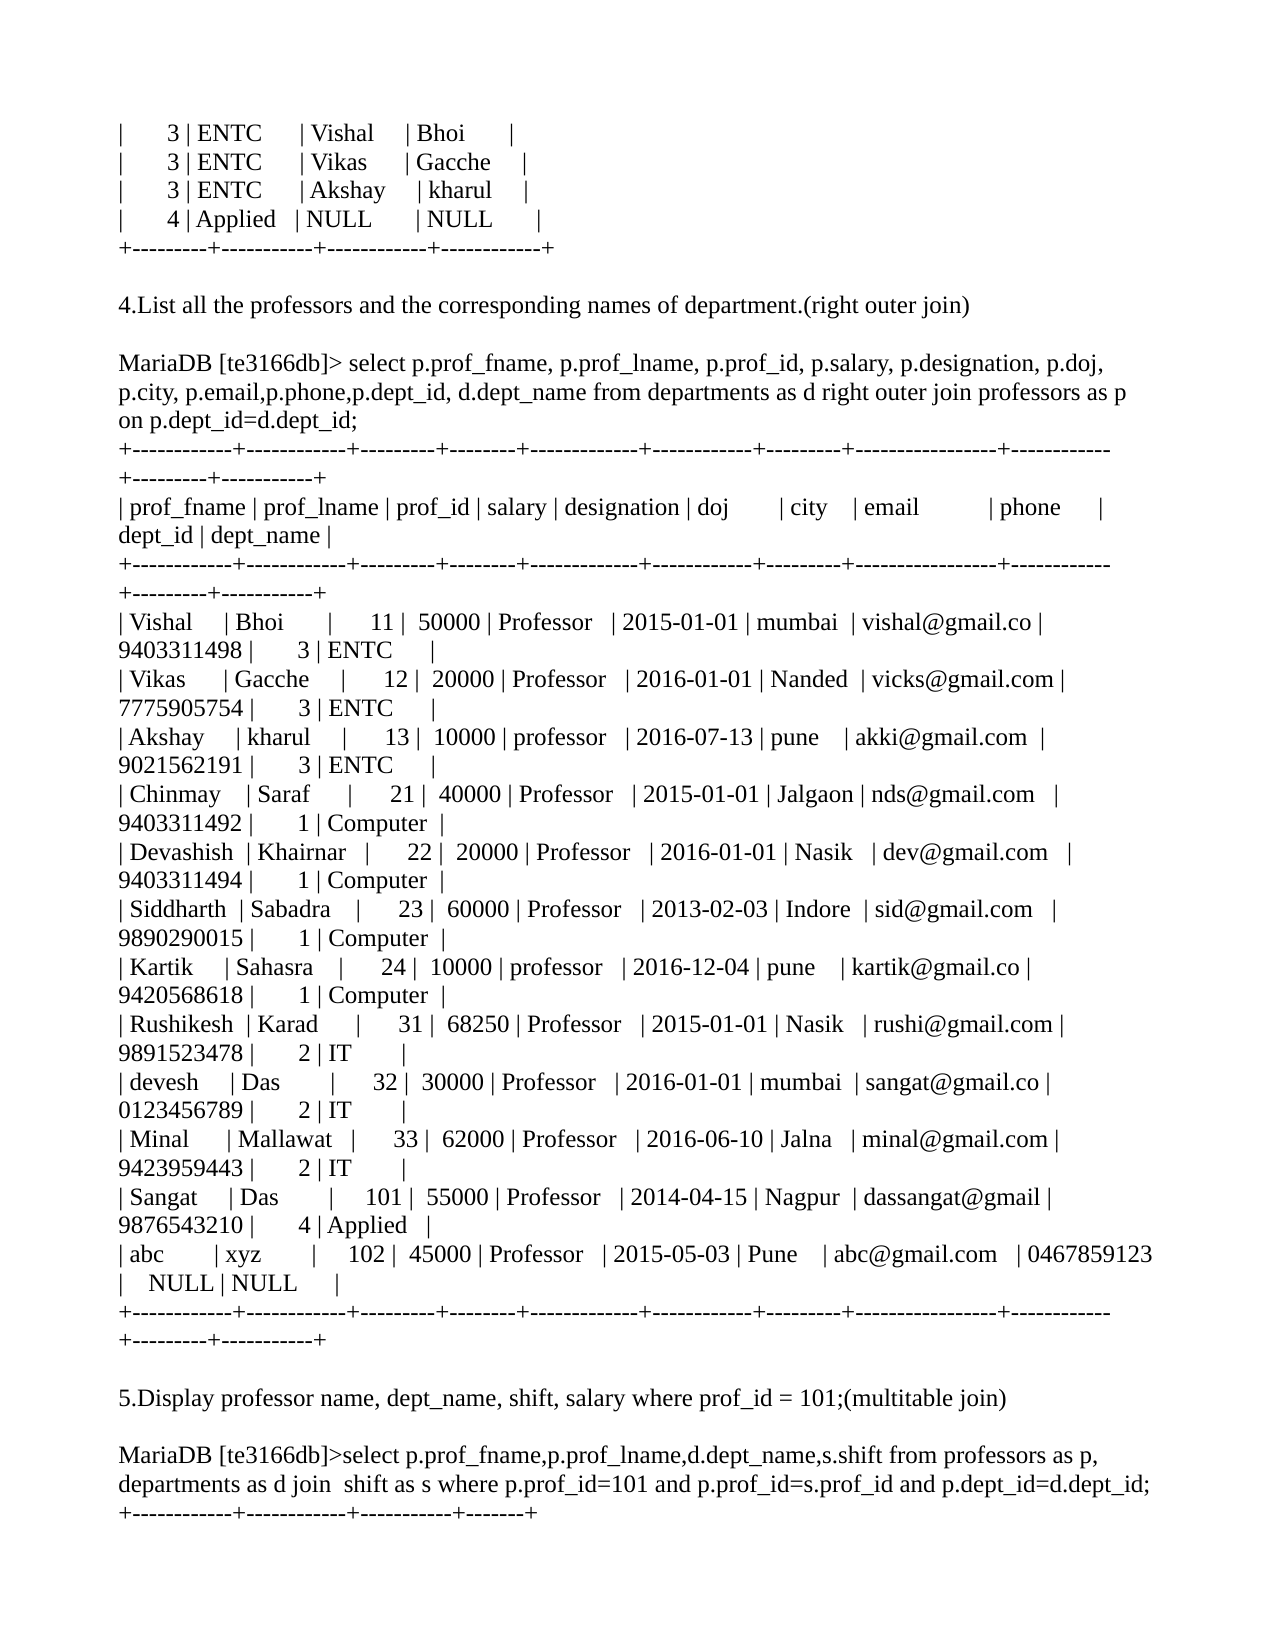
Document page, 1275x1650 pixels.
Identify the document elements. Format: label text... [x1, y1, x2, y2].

text | Siddharth | Sabadra | 23 | 60000 | Professor | 2013-02-03 | Indore | sid@gmail.com | 9890290015 | 1 | Computer | [118, 894, 1157, 952]
text MariaDB [te3166db]> select p.prof_fname, p.prof_lname, p.prof_id, p.salary, p.designation, p.doj, p.city, p.email,p.phone,p.dept_id, d.dept_name from departments as d right outer join professors as p on p.dept_id=d.dept_id; [118, 348, 1157, 434]
text | Kartik | Sahasra | 24 | 10000 | professor | 2016-12-04 | pune | kartik@gmail.co | 9420568618 | 1 | Computer | [118, 952, 1157, 1009]
text | 3 | ENTC | Vikas | Gacche | [118, 147, 1157, 176]
text | Chinmay | Saraf | 21 | 40000 | Professor | 2015-01-01 | Jalgaon | nds@gmail.com | 9403311492 | 1 | Computer | [118, 779, 1157, 837]
text | 3 | ENTC | Vishal | Bhoi | [118, 118, 1157, 147]
text +------------+------------+---------+--------+-------------+------------+---------+-----------------+------------+---------+-----------+ [118, 549, 1157, 607]
text | 3 | ENTC | Akshay | kharul | [118, 176, 1157, 204]
text 5.Display professor name, dept_name, shift, salary where prof_id = 101;(multitable join) [118, 1383, 1157, 1412]
text | Akshay | kharul | 13 | 10000 | professor | 2016-07-13 | pune | akki@gmail.com | 9021562191 | 3 | ENTC | [118, 722, 1157, 779]
text +---------+-----------+------------+------------+ [118, 233, 1157, 262]
text +------------+------------+-----------+-------+ [118, 1498, 1157, 1527]
text | Vikas | Gacche | 12 | 20000 | Professor | 2016-01-01 | Nanded | vicks@gmail.com | 7775905754 | 3 | ENTC | [118, 664, 1157, 722]
text +------------+------------+---------+--------+-------------+------------+---------+-----------------+------------+---------+-----------+ [118, 434, 1157, 492]
text | abc | xyz | 102 | 45000 | Professor | 2015-05-03 | Pune | abc@gmail.com | 0467859123 | NULL | NULL | [118, 1239, 1157, 1297]
text MariaDB [te3166db]>select p.prof_fname,p.prof_lname,d.dept_name,s.shift from professors as p, departments as d join shift as s where p.prof_id=101 and p.prof_id=s.prof_id and p.dept_id=d.dept_id; [118, 1441, 1157, 1498]
text | Minal | Mallawat | 33 | 62000 | Professor | 2016-06-10 | Jalna | minal@gmail.com | 9423959443 | 2 | IT | [118, 1124, 1157, 1182]
text +------------+------------+---------+--------+-------------+------------+---------+-----------------+------------+---------+-----------+ [118, 1297, 1157, 1354]
text | Rushikesh | Karad | 31 | 68250 | Professor | 2015-01-01 | Nasik | rushi@gmail.com | 9891523478 | 2 | IT | [118, 1009, 1157, 1067]
text 4.List all the professors and the corresponding names of department.(right outer join) [118, 291, 1157, 319]
text | prof_fname | prof_lname | prof_id | salary | designation | doj | city | email | phone | dept_id | dept_name | [118, 492, 1157, 549]
text | 4 | Applied | NULL | NULL | [118, 204, 1157, 233]
text | Vishal | Bhoi | 11 | 50000 | Professor | 2015-01-01 | mumbai | vishal@gmail.co | 9403311498 | 3 | ENTC | [118, 607, 1157, 664]
text | Sangat | Das | 101 | 55000 | Professor | 2014-04-15 | Nagpur | dassangat@gmail | 9876543210 | 4 | Applied | [118, 1182, 1157, 1239]
text | Devashish | Khairnar | 22 | 20000 | Professor | 2016-01-01 | Nasik | dev@gmail.com | 9403311494 | 1 | Computer | [118, 837, 1157, 894]
text | devesh | Das | 32 | 30000 | Professor | 2016-01-01 | mumbai | sangat@gmail.co | 0123456789 | 2 | IT | [118, 1067, 1157, 1124]
